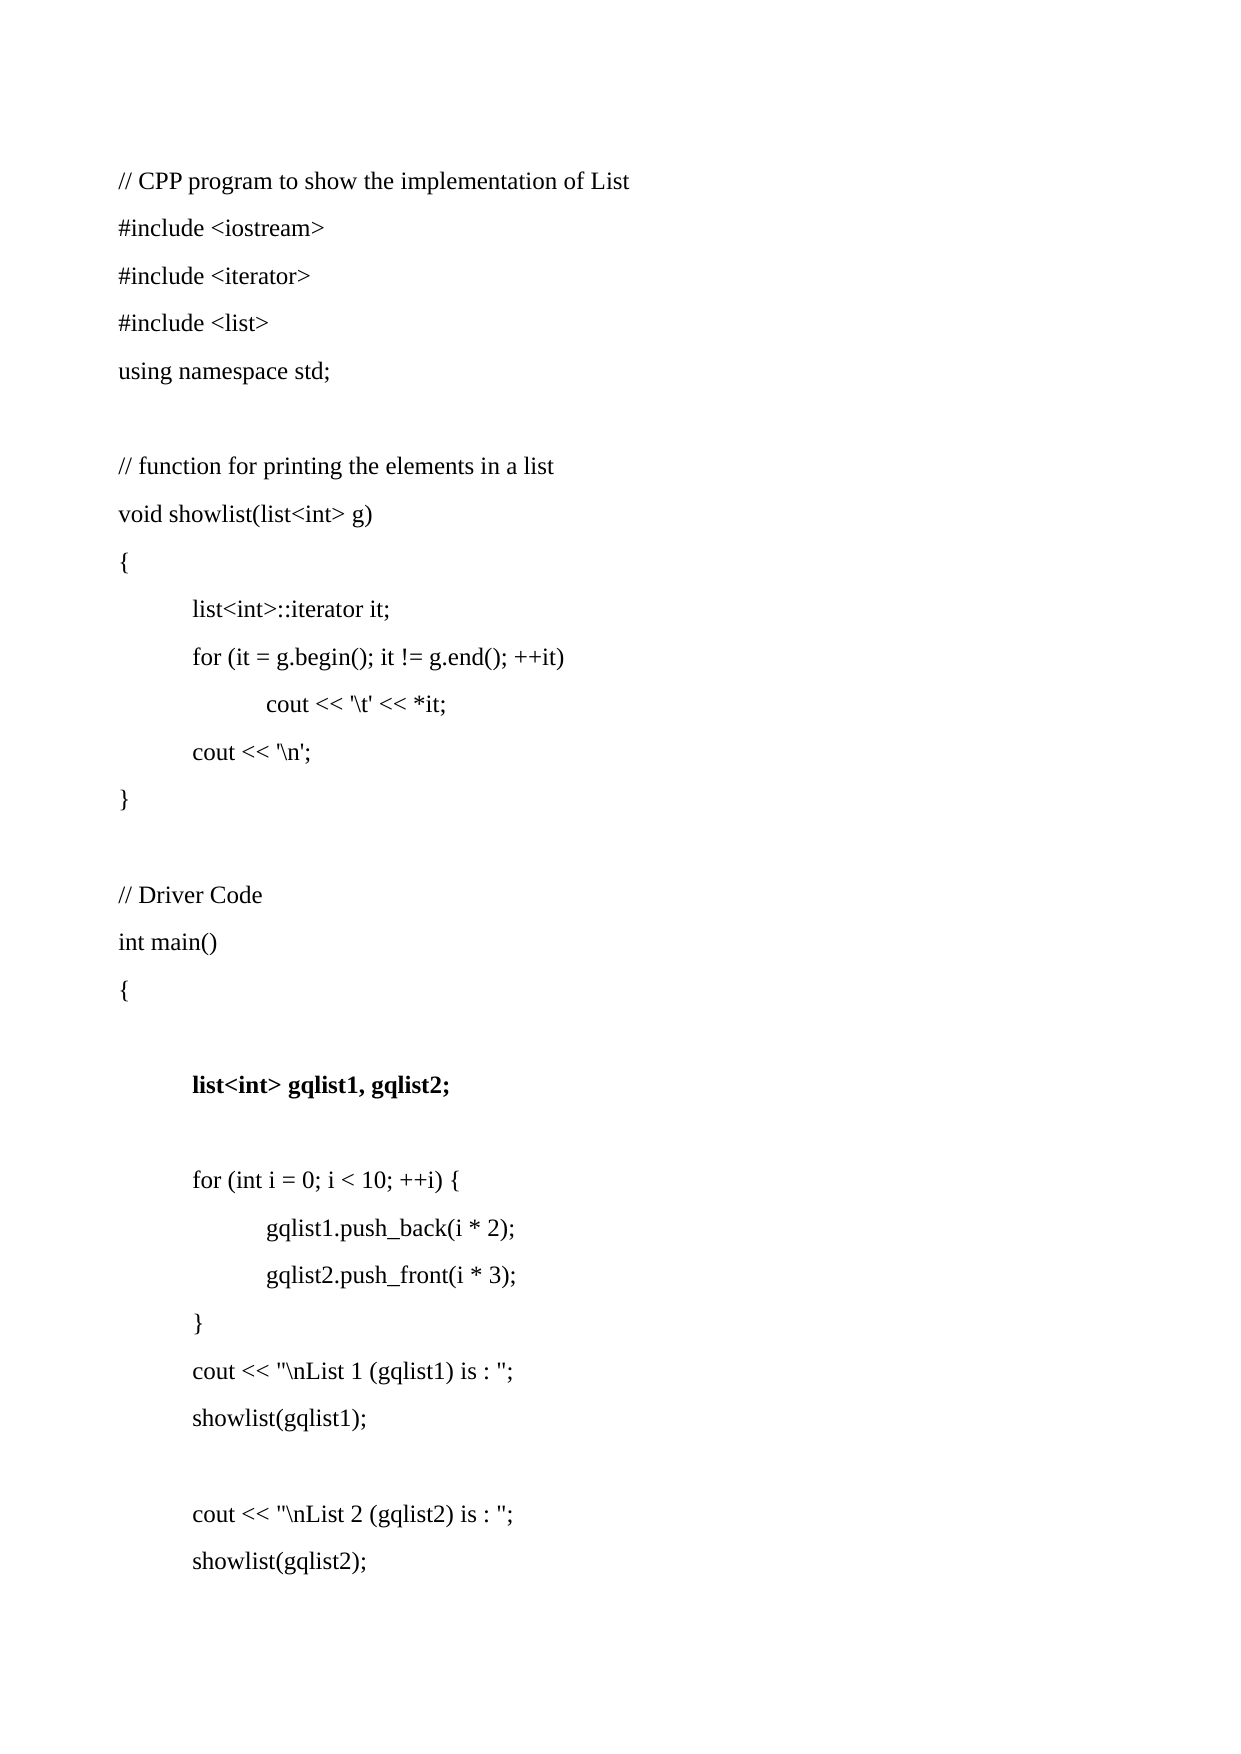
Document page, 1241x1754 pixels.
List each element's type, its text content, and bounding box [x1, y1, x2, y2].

text #include <iostream> [118, 213, 1122, 242]
text { [118, 547, 1122, 575]
text cout << "\nList 1 (gqlist1) is : "; [118, 1356, 1122, 1384]
text for (int i = 0; i < 10; ++i) { [118, 1165, 1122, 1194]
text using namespace std; [118, 356, 1122, 385]
text void showlist(list<int> g) [118, 499, 1122, 528]
text for (it = g.begin(); it != g.end(); ++it) [118, 642, 1122, 671]
text list<int>::iterator it; [118, 594, 1122, 623]
text { [118, 975, 1122, 1004]
text int main() [118, 927, 1122, 956]
text list<int> gqlist1, gqlist2; [118, 1070, 1122, 1099]
text showlist(gqlist2); [118, 1546, 1122, 1575]
text // Driver Code [118, 880, 1122, 908]
text gqlist2.push_front(i * 3); [118, 1261, 1122, 1289]
text #include <iterator> [118, 261, 1122, 290]
text cout << '\n'; [118, 737, 1122, 766]
text cout << "\nList 2 (gqlist2) is : "; [118, 1499, 1122, 1527]
text } [118, 784, 1122, 813]
text cout << '\t' << *it; [118, 689, 1122, 718]
text // CPP program to show the implementation of List [118, 166, 1122, 194]
text showlist(gqlist1); [118, 1403, 1122, 1432]
text #include <list> [118, 308, 1122, 337]
text gqlist1.push_back(i * 2); [118, 1213, 1122, 1242]
text // function for printing the elements in a list [118, 451, 1122, 480]
text } [118, 1308, 1122, 1337]
